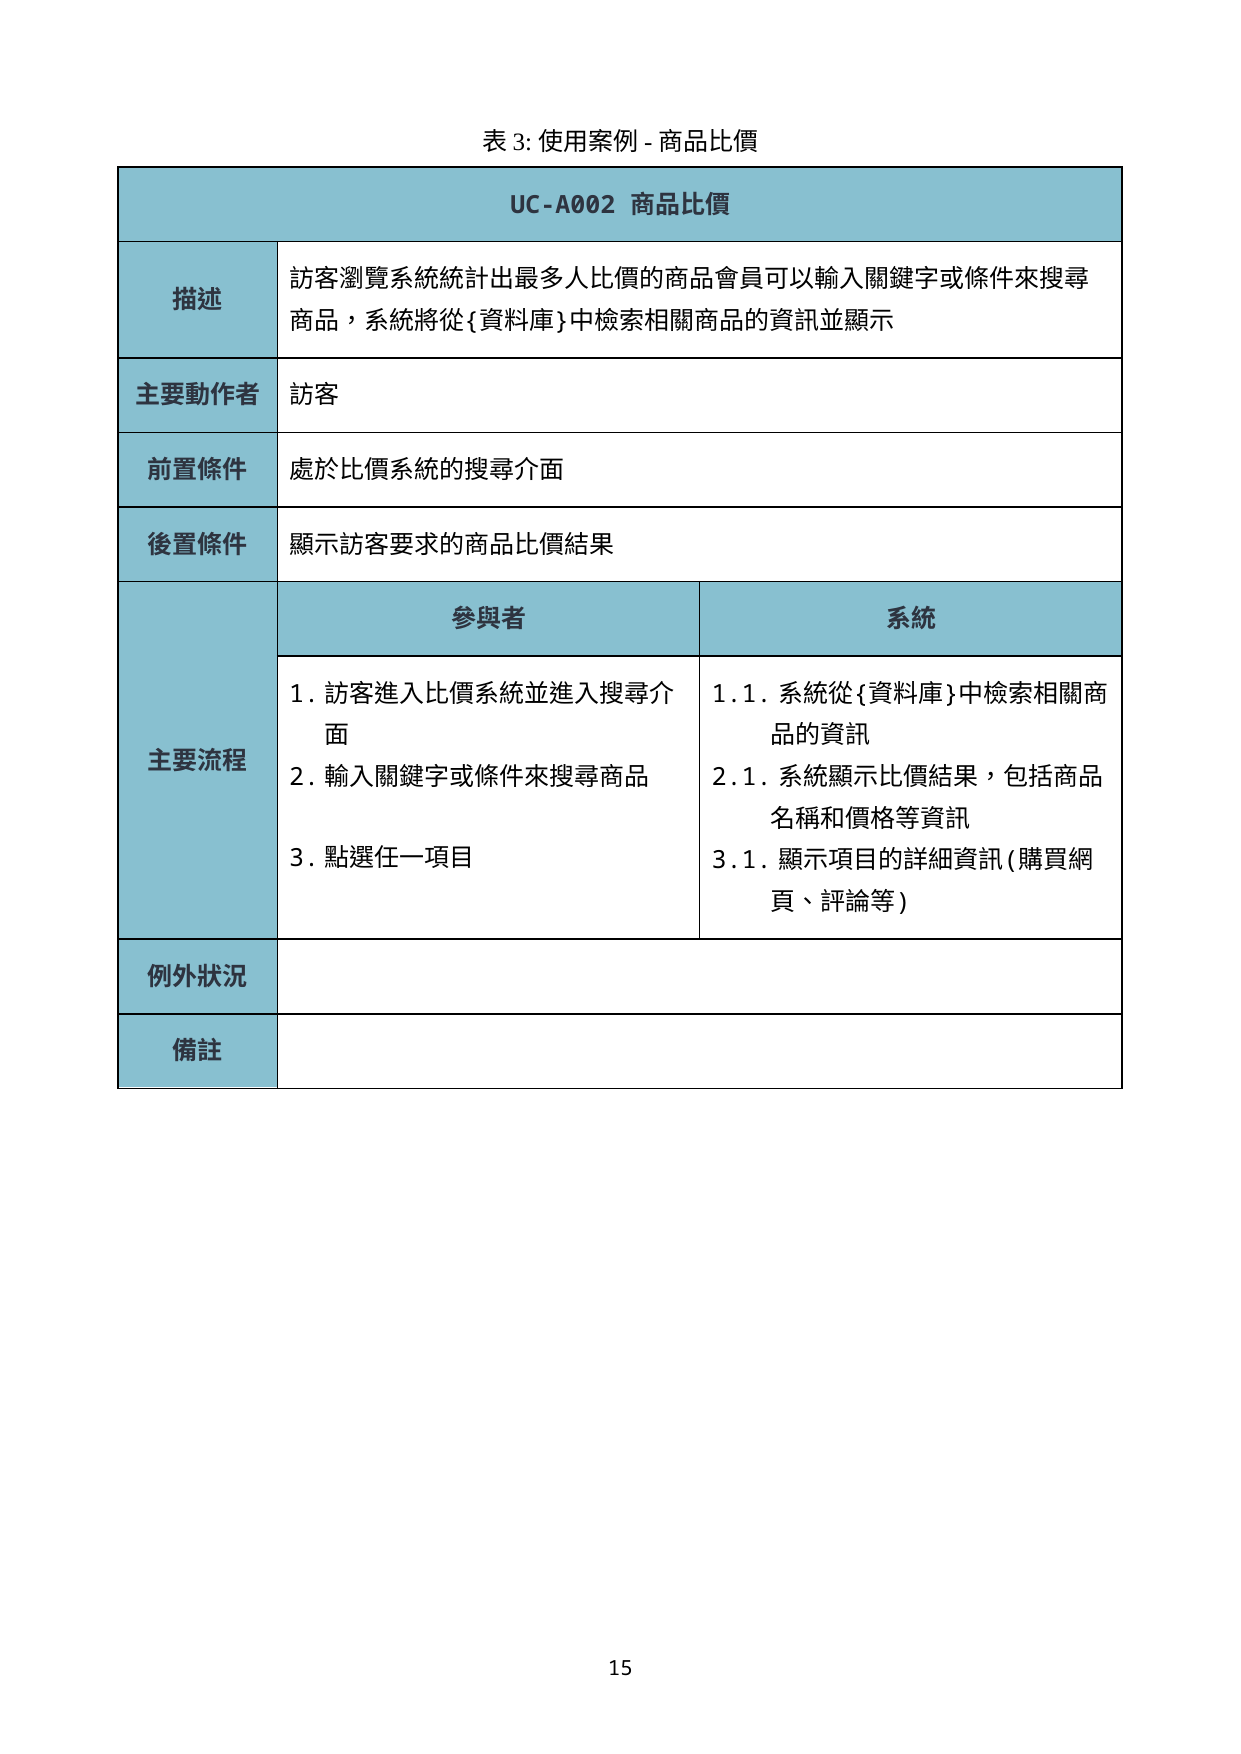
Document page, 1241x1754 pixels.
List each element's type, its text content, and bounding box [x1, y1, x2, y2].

table_cell 主要動作者 [119, 359, 277, 432]
table_cell 例外狀況 [119, 940, 277, 1013]
table_cell 後置條件 [119, 508, 277, 581]
table_cell [278, 940, 1121, 1013]
table_cell 訪客進入比價系統並進入搜尋介面 輸入關鍵字或條件來搜尋商品 點選任一項目 [278, 657, 699, 938]
table_cell 參與者 [278, 582, 699, 655]
table_cell 主要流程 [119, 582, 277, 938]
table_header UC-A002 商品比價 [119, 168, 1121, 241]
table_cell 訪客瀏覽系統統計出最多人比價的商品會員可以輸入關鍵字或條件來搜尋商品，系統將從{資料庫}中檢索相關商品的資訊並顯示 [278, 242, 1121, 357]
table_cell 系統從{資料庫}中檢索相關商品的資訊 系統顯示比價結果，包括商品名稱和價格等資訊 顯示項目的詳細資訊(購買網頁、評論等) [700, 657, 1121, 938]
table_cell 顯示訪客要求的商品比價結果 [278, 508, 1121, 581]
table_cell 備註 [119, 1015, 277, 1087]
table_cell 前置條件 [119, 433, 277, 506]
table_cell [278, 1015, 1121, 1087]
text 表 3: 使用案例 - 商品比價 [118, 121, 1122, 158]
table_cell 描述 [119, 242, 277, 357]
table_cell 處於比價系統的搜尋介面 [278, 433, 1121, 506]
table_cell 訪客 [278, 359, 1121, 432]
table_cell 系統 [700, 582, 1121, 655]
